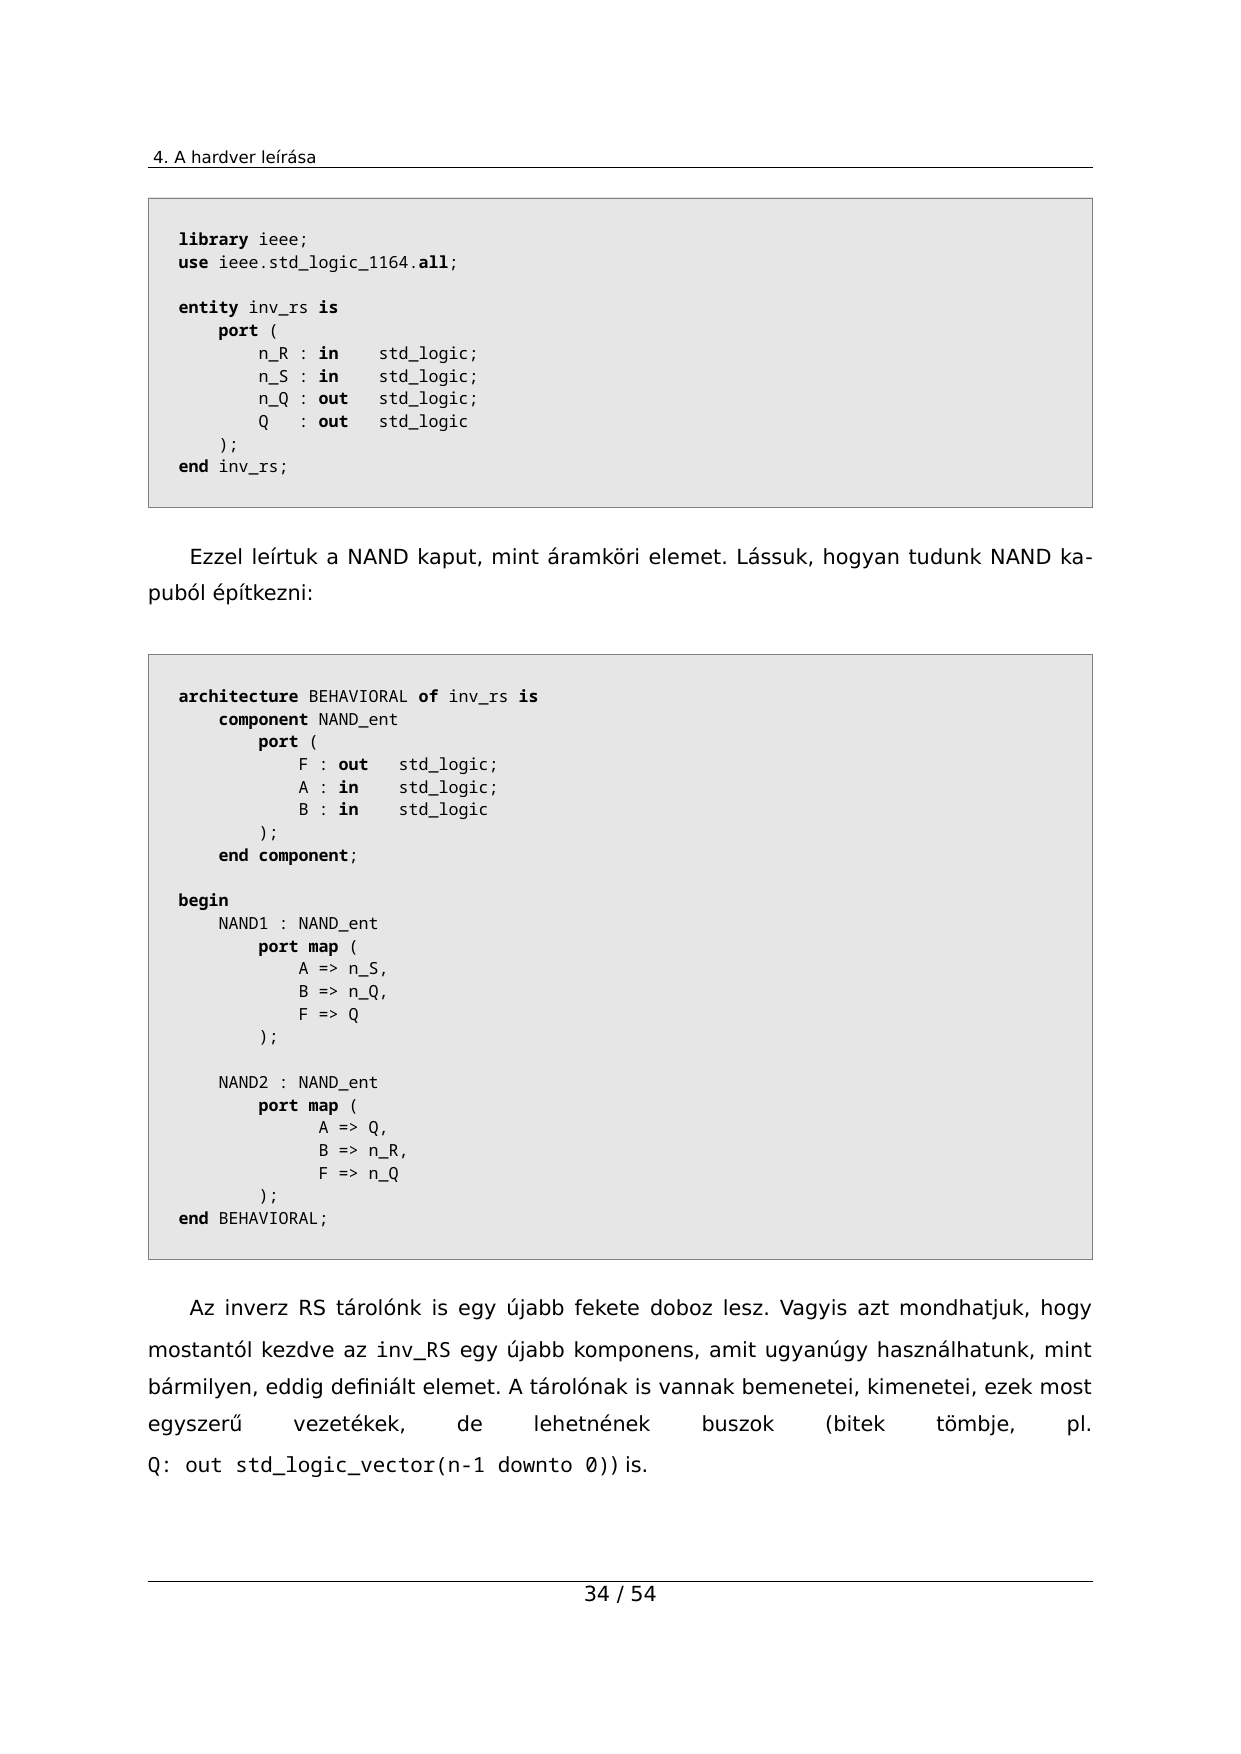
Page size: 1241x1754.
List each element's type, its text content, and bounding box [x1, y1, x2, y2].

text NAND2 : NAND_ent [149, 1040, 1092, 1063]
text port map ( [149, 904, 1092, 926]
text ); [149, 1153, 1092, 1176]
text end inv_rs; [149, 424, 1092, 507]
text A => n_S, [149, 926, 1092, 949]
text A => Q, [149, 1085, 1092, 1108]
text ); [350, 1009, 356, 1017]
text B => n_R, [149, 1108, 1092, 1131]
text use ieee.std_logic_1164.all; [149, 220, 1092, 243]
text port ( [149, 288, 1092, 311]
text B => n_Q, [149, 949, 1092, 972]
text ); [149, 790, 1092, 813]
text Ezzel leírtuk a NAND kaput, mint áramköri elemet. Lássuk, hogyan tudunk NAND ka­puból építkezni: [148, 545, 1093, 605]
text Az inverz RS tárolónk is egy újabb fekete doboz lesz. Vagyis azt mondhatjuk, hogy mostantól kezdve az inv_RS egy újabb komponens, amit ugyanúgy használhatunk, mint bármilyen, eddig definiált elemet. A tárolónak is vannak bemenetei, kimenetei, ezek most egyszerű vezetékek, de lehetnének buszok (bitek tömbje, pl. Q: out std_logic_vector(n‑1 downto 0)) is. [148, 1296, 1093, 1479]
text architecture BEHAVIORAL of inv_rs is [149, 655, 1092, 677]
text Q : out std_logic [149, 379, 1092, 402]
text NAND1 : NAND_ent [149, 881, 1092, 904]
text ); [149, 402, 1092, 424]
text ); [260, 416, 266, 424]
text B : in std_logic [149, 767, 1092, 790]
text component NAND_ent [149, 677, 1092, 699]
text port map ( [149, 1063, 1092, 1085]
text A : in std_logic; [149, 745, 1092, 767]
text library ieee; [149, 199, 1092, 220]
text n_S : in std_logic; [149, 334, 1092, 356]
text F => Q [149, 972, 1092, 994]
text end BEHAVIORAL; [149, 1176, 1092, 1259]
text port ( [149, 699, 1092, 722]
text n_Q : out std_logic; [149, 356, 1092, 379]
text n_R : in std_logic; [149, 311, 1092, 334]
text F => n_Q [149, 1131, 1092, 1153]
text ); [390, 1168, 396, 1176]
text ); [149, 994, 1092, 1017]
text end component; [149, 813, 1092, 836]
text entity inv_rs is [149, 266, 1092, 288]
text begin [149, 858, 1092, 881]
text F : out std_logic; [149, 722, 1092, 745]
